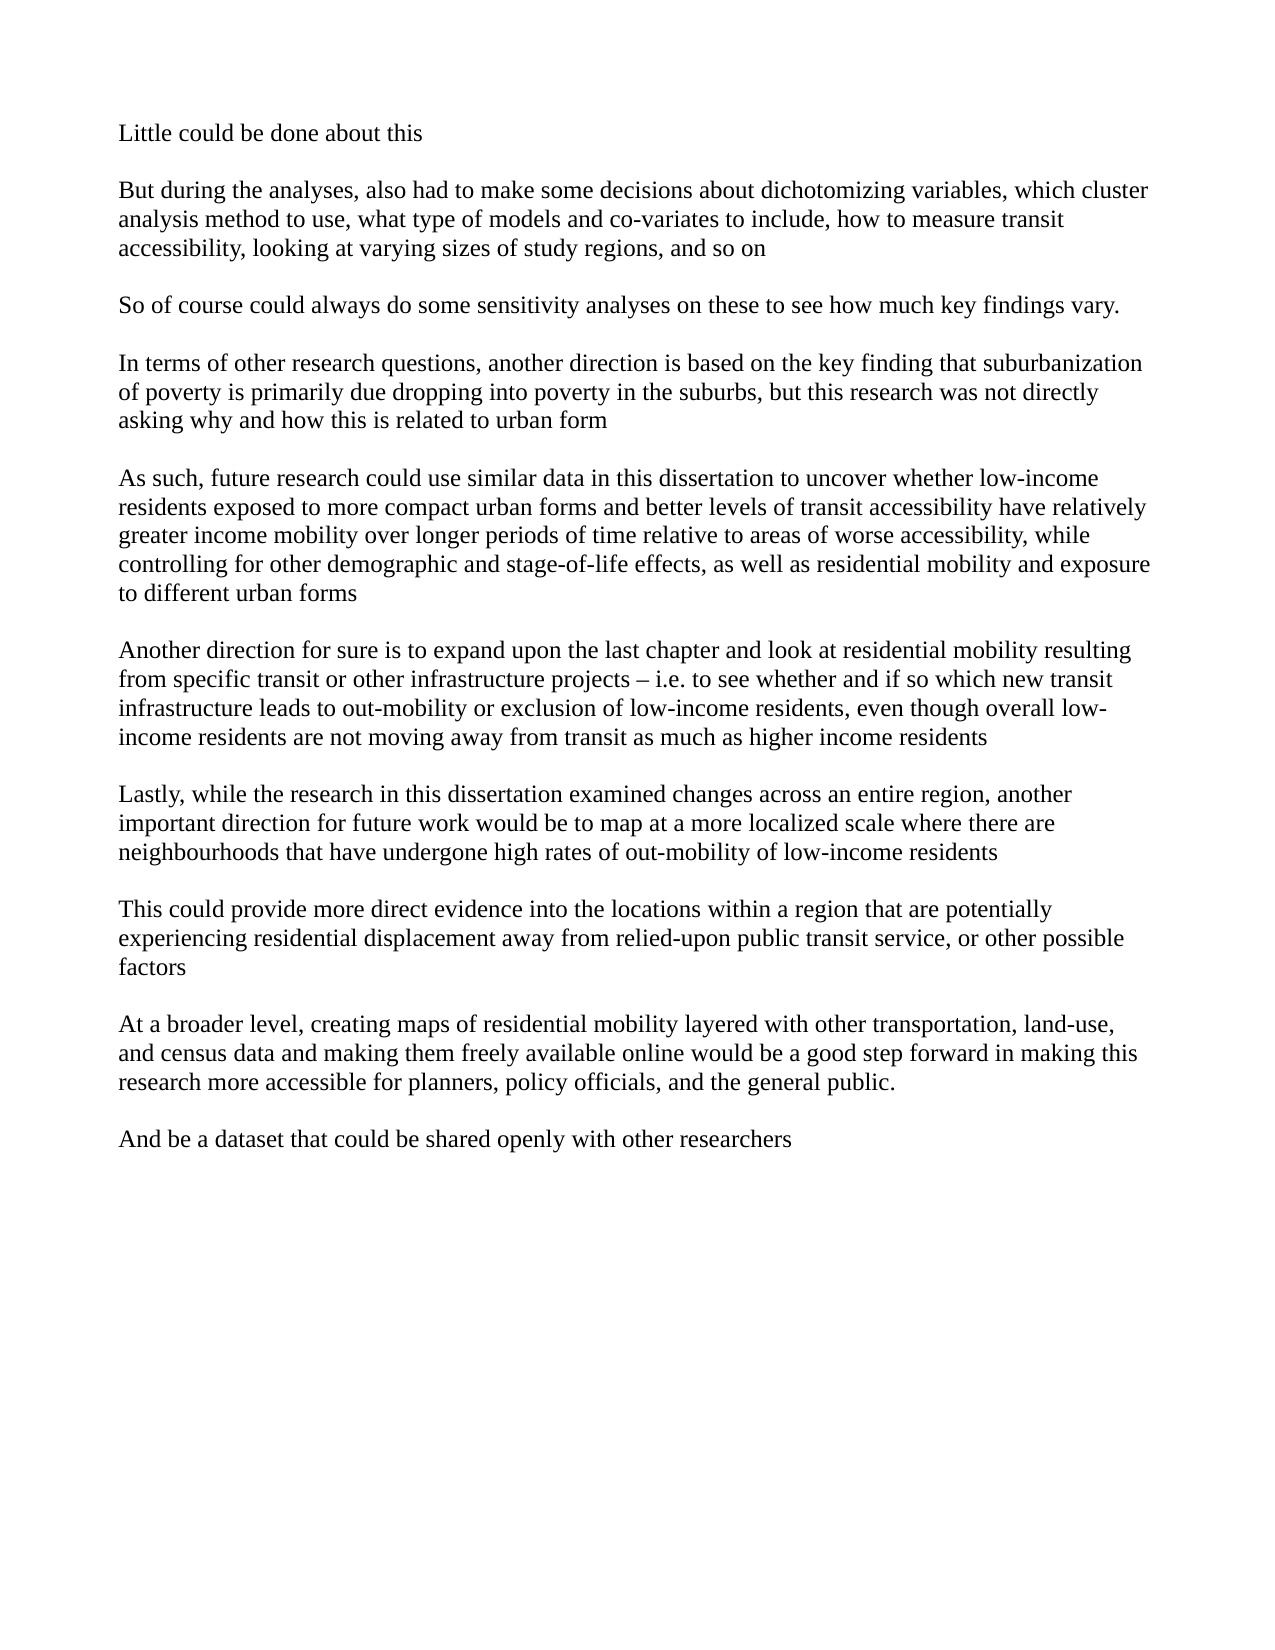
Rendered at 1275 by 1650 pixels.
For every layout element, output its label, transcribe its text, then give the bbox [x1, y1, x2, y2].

text Another direction for sure is to expand upon the last chapter and look at residential mobility resulting from specific transit or other infrastructure projects – i.e. to see whether and if so which new transit infrastructure leads to out-mobility or exclusion of low-income residents, even though overall low-income residents are not moving away from transit as much as higher income residents [118, 636, 1157, 751]
text to different urban forms [118, 578, 1157, 607]
text As such, future research could use similar data in this dissertation to uncover whether low-income residents exposed to more compact urban forms and better levels of transit accessibility have relatively greater income mobility over longer periods of time relative to areas of worse accessibility, while controlling for other demographic and stage-of-life effects, as well as residential mobility and exposure [118, 463, 1157, 578]
text So of course could always do some sensitivity analyses on these to see how much key findings vary. [118, 291, 1157, 319]
text In terms of other research questions, another direction is based on the key finding that suburbanization of poverty is primarily due dropping into poverty in the suburbs, but this research was not directly asking why and how this is related to urban form [118, 348, 1157, 434]
text And be a dataset that could be shared openly with other researchers [118, 1124, 1157, 1153]
text But during the analyses, also had to make some decisions about dichotomizing variables, which cluster analysis method to use, what type of models and co-variates to include, how to measure transit accessibility, looking at varying sizes of study regions, and so on [118, 176, 1157, 262]
text This could provide more direct evidence into the locations within a region that are potentially experiencing residential displacement away from relied-upon public transit service, or other possible factors [118, 894, 1157, 981]
text Lastly, while the research in this dissertation examined changes across an entire region, another important direction for future work would be to map at a more localized scale where there are neighbourhoods that have undergone high rates of out-mobility of low-income residents [118, 779, 1157, 866]
text At a broader level, creating maps of residential mobility layered with other transportation, land-use, and census data and making them freely available online would be a good step forward in making this research more accessible for planners, policy officials, and the general public. [118, 1009, 1157, 1096]
text Little could be done about this [118, 118, 1157, 147]
